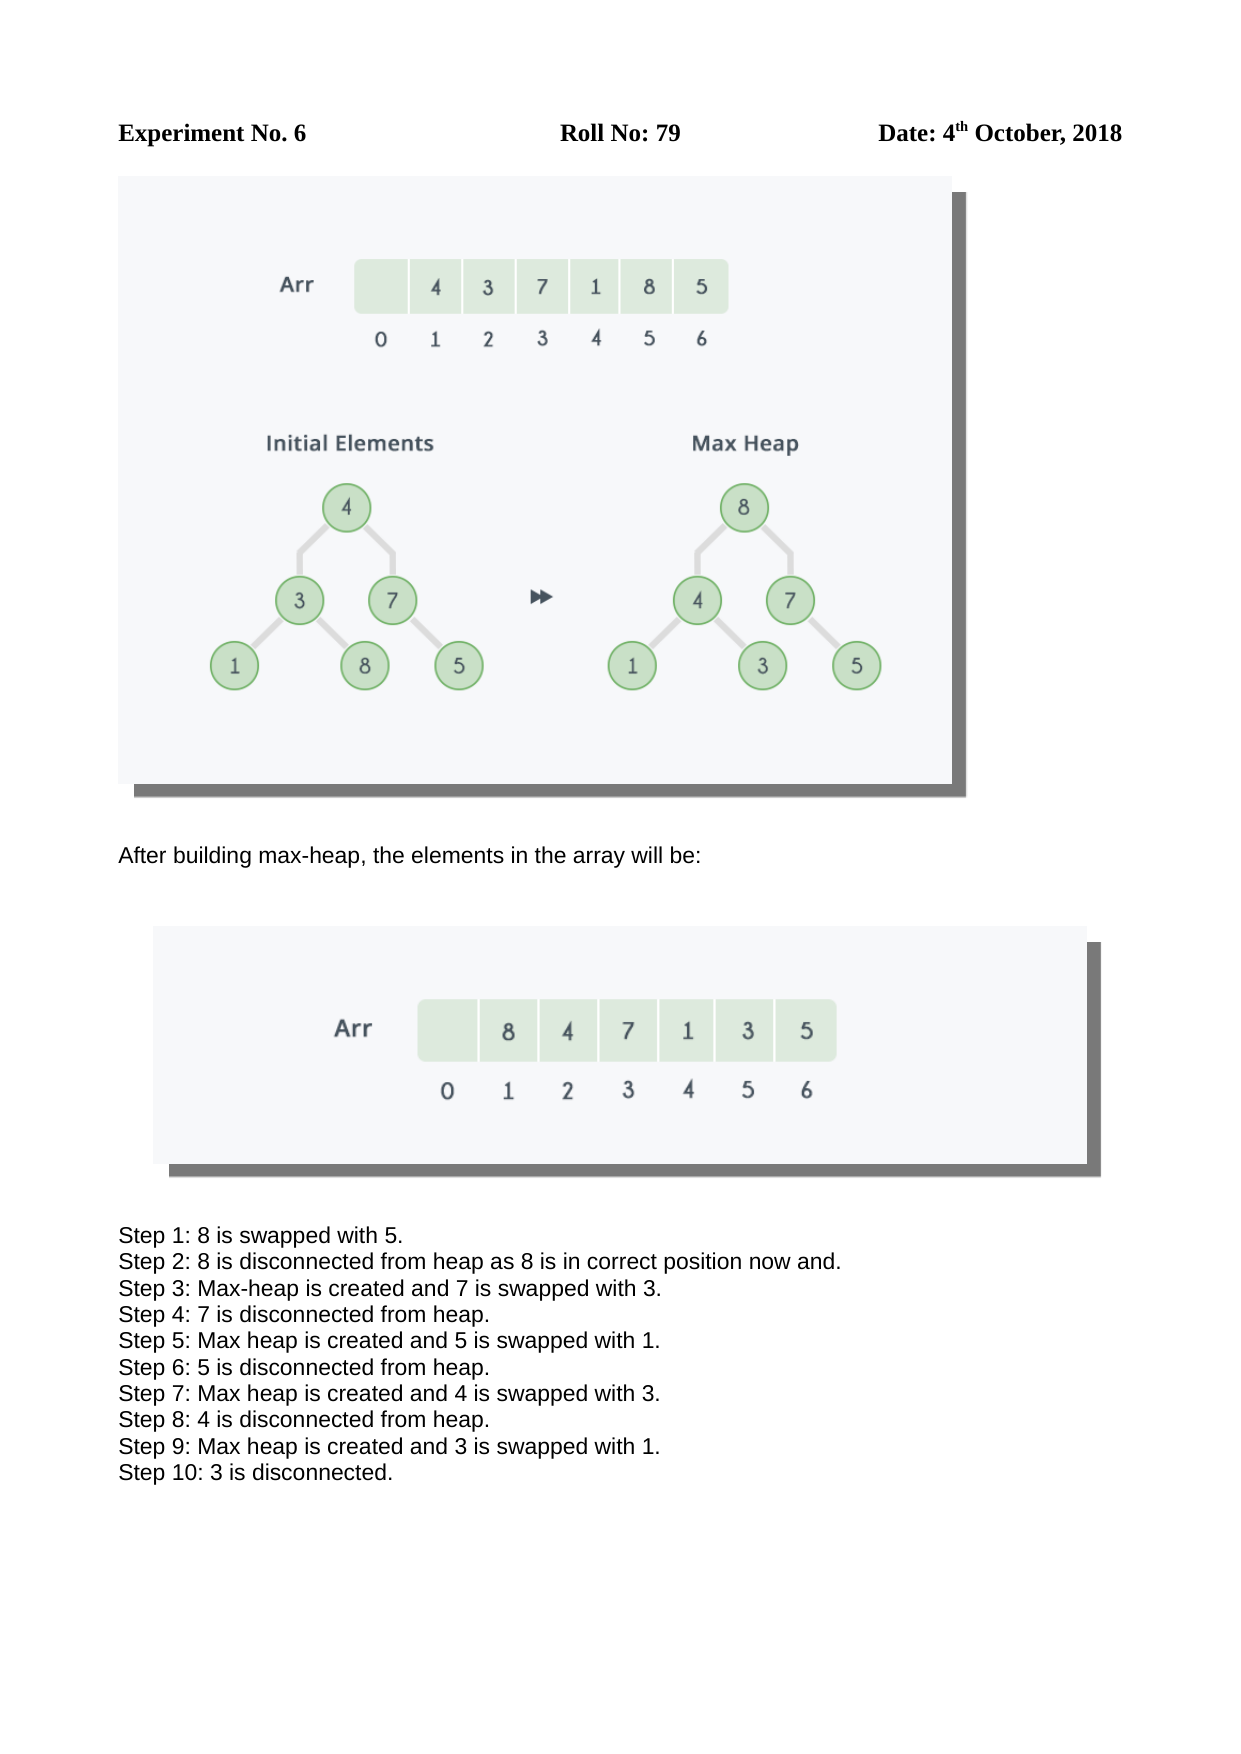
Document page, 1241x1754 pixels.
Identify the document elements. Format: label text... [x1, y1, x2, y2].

text After building max-heap, the elements in the array will be: [118, 842, 1122, 868]
picture [118, 176, 952, 784]
text Step 1: 8 is swapped with 5. Step 2: 8 is disconnected from heap as 8 is in correct position now and. Step 3: Max-heap is created and 7 is swapped with 3. Step 4: 7 is disconnected from heap. Step 5: Max heap is created and 5 is swapped with 1. Step 6: 5 is disconnected from heap. Step 7: Max heap is created and 4 is swapped with 3. Step 8: 4 is disconnected from heap. Step 9: Max heap is created and 3 is swapped with 1. Step 10: 3 is disconnected. [118, 1222, 1122, 1486]
picture [153, 926, 1087, 1164]
